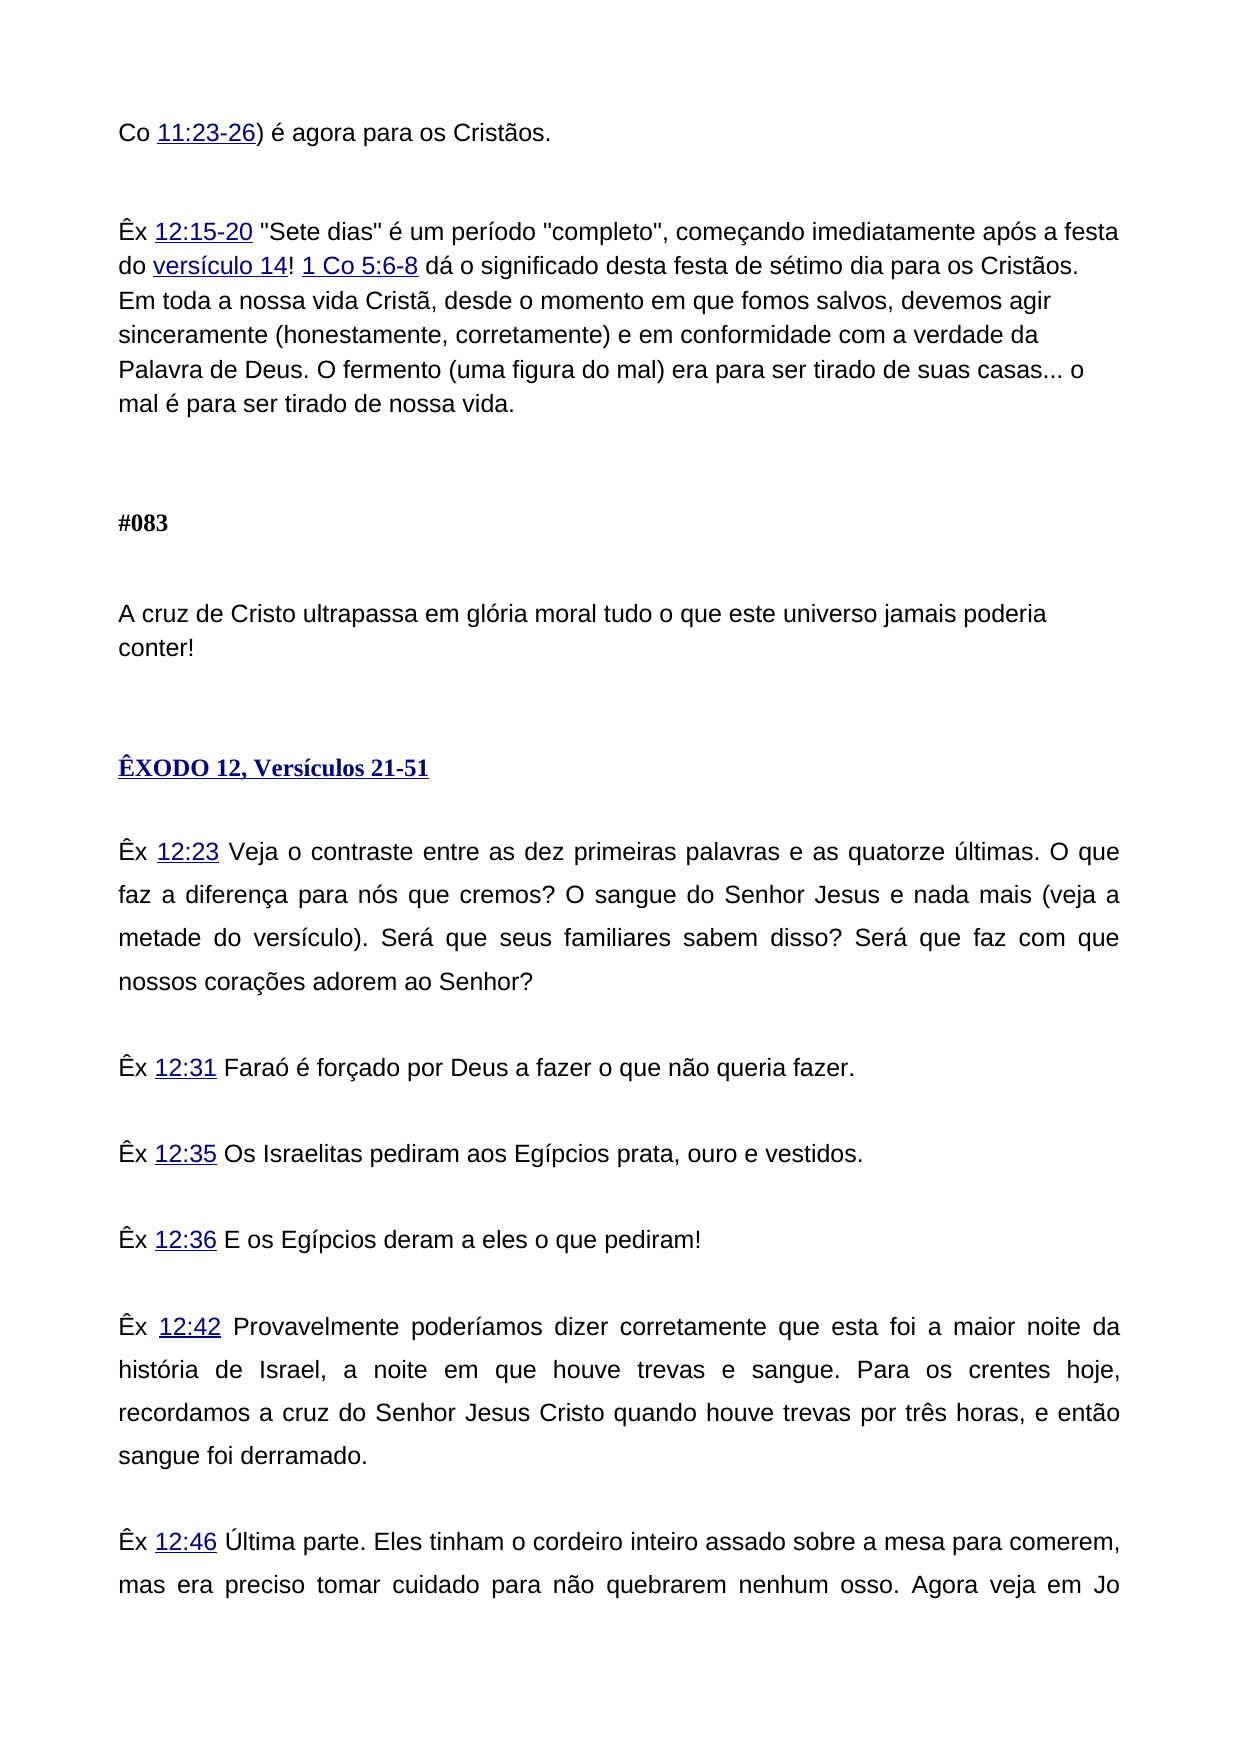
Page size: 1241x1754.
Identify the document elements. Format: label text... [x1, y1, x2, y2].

subtitle ÊXODO 12, Versículos 21-51 [118, 753, 1122, 782]
text Êx 12:23 Veja o contraste entre as dez primeiras palavras e as quatorze últimas. O que faz a diferença para nós que cremos? O sangue do Senhor Jesus e nada mais (veja a metade do versículo). Será que seus familiares sabem disso? Será que faz com que nossos corações adorem ao Senhor? [118, 837, 1122, 995]
text Êx 12:42 Provavelmente poderíamos dizer corretamente que esta foi a maior noite da história de Israel, a noite em que houve trevas e sangue. Para os crentes hoje, recordamos a cruz do Senhor Jesus Cristo quando houve trevas por três horas, e então sangue foi derramado. [118, 1312, 1122, 1470]
text A cruz de Cristo ultrapassa em glória moral tudo o que este universo jamais poderia conter! [118, 599, 1122, 662]
text Êx 12:31 Faraó é forçado por Deus a fazer o que não queria fazer. [118, 1053, 1122, 1082]
text Êx 12:46 Última parte. Eles tinham o cordeiro inteiro assado sobre a mesa para comerem, mas era preciso tomar cuidado para não quebrarem nenhum osso. Agora veja em Jo [118, 1527, 1122, 1599]
text Êx 12:15-20 "Sete dias" é um período "completo", começando imediatamente após a festa do versículo 14! 1 Co 5:6-8 dá o significado desta festa de sétimo dia para os Cristãos. Em toda a nossa vida Cristã, desde o momento em que fomos salvos, devemos agir sinceramente (honestamente, corretamente) e em conformidade com a verdade da Palavra de Deus. O fermento (uma figura do mal) era para ser tirado de suas casas... o mal é para ser tirado de nossa vida. [118, 217, 1122, 418]
subtitle #083 [118, 508, 1122, 537]
text Co 11:23-26) é agora para os Cristãos. [118, 118, 1122, 147]
text Êx 12:36 E os Egípcios deram a eles o que pediram! [118, 1225, 1122, 1254]
text Êx 12:35 Os Israelitas pediram aos Egípcios prata, ouro e vestidos. [118, 1139, 1122, 1168]
